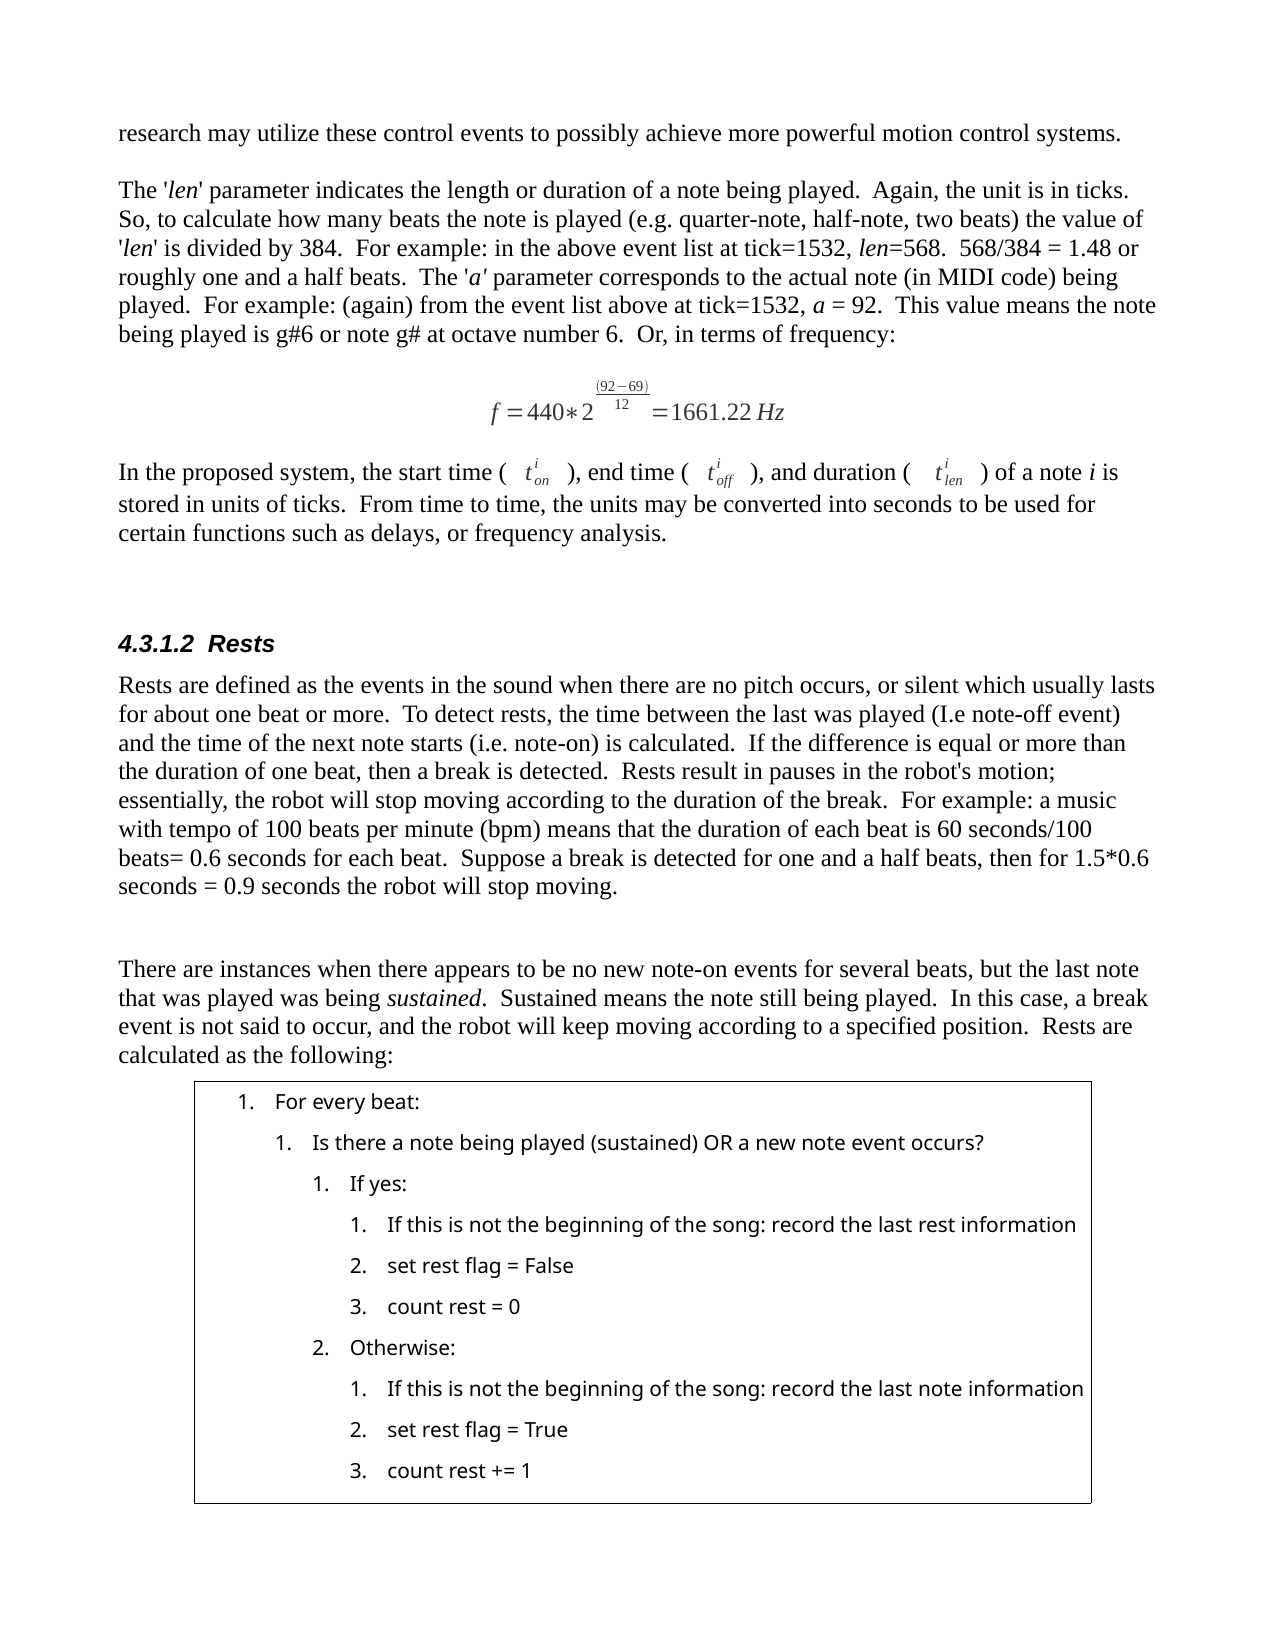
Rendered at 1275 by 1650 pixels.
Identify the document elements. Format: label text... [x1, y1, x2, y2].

subtitle 4.3.1.2 Rests [118, 629, 1157, 658]
text The 'len' parameter indicates the length or duration of a note being played. Again, the unit is in ticks. So, to calculate how many beats the note is played (e.g. quarter-note, half-note, two beats) the value of 'len' is divided by 384. For example: in the above event list at tick=1532, len=568. 568/384 = 1.48 or roughly one and a half beats. The 'a' parameter corresponds to the actual note (in MIDI code) being played. For example: (again) from the event list above at tick=1532, a = 92. This value means the note being played is g#6 or note g# at octave number 6. Or, in terms of frequency: [118, 176, 1157, 348]
text research may utilize these control events to possibly achieve more powerful motion control systems. [118, 118, 1157, 147]
text In the proposed system, the start time (), end time (), and duration ( ) of a note i is stored in units of ticks. From time to time, the units may be converted into seconds to be used for certain functions such as delays, or frequency analysis. [118, 454, 1157, 547]
text Rests are defined as the events in the sound when there are no pitch occurs, or silent which usually lasts for about one beat or more. To detect rests, the time between the last was played (I.e note-off event) and the time of the next note starts (i.e. note-on) is calculated. If the difference is equal or more than the duration of one beat, then a break is detected. Rests result in pauses in the robot's motion; essentially, the robot will stop moving according to the duration of the break. For example: a music with tempo of 100 beats per minute (bpm) means that the duration of each beat is 60 seconds/100 beats= 0.6 seconds for each beat. Suppose a break is detected for one and a half beats, then for 1.5*0.6 seconds = 0.9 seconds the robot will stop moving. [118, 670, 1157, 900]
table_header For every beat: Is there a note being played (sustained) OR a new note event occurs? If yes: If this is not the beginning of the song: record the last rest information set rest flag = False count rest = 0 Otherwise: If this is not the beginning of the song: record the last note information set rest flag = True count rest += 1 Evaluate next beat [195, 1082, 1091, 1502]
text There are instances when there appears to be no new note-on events for several beats, but the last note that was played was being sustained. Sustained means the note still being played. In this case, a break event is not said to occur, and the robot will keep moving according to a specified position. Rests are calculated as the following: [118, 954, 1157, 1069]
